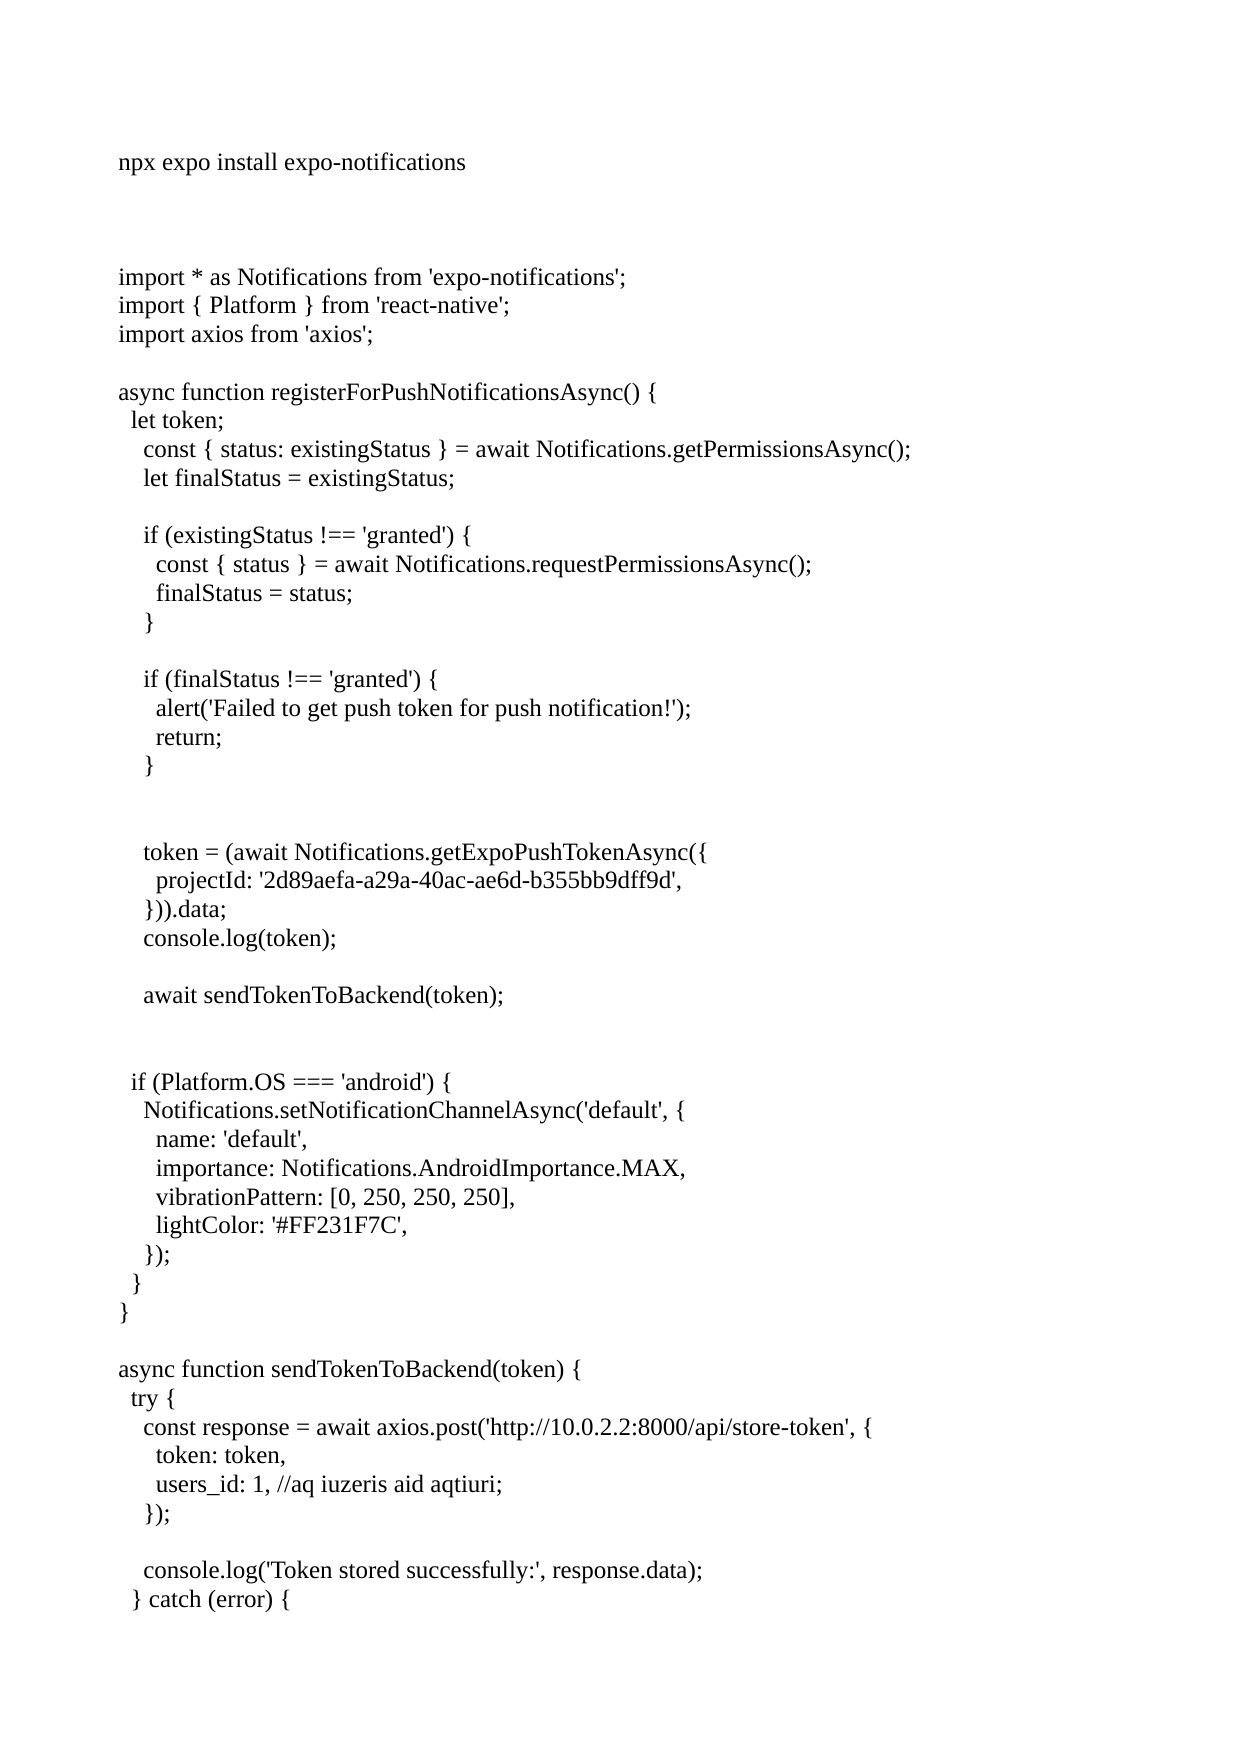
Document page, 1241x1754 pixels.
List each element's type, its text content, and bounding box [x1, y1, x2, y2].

text Notifications.setNotificationChannelAsync('default', { [118, 1096, 1122, 1124]
text } [118, 607, 1122, 636]
text } [118, 1297, 1122, 1326]
text vibrationPattern: [0, 250, 250, 250], [118, 1182, 1122, 1211]
text return; [118, 722, 1122, 751]
text } catch (error) { [118, 1584, 1122, 1613]
text users_id: 1, //aq iuzeris aid aqtiuri; [118, 1469, 1122, 1498]
text async function registerForPushNotificationsAsync() { [118, 348, 1122, 406]
text if (Platform.OS === 'android') { [118, 1067, 1122, 1096]
text const { status } = await Notifications.requestPermissionsAsync(); [118, 549, 1122, 578]
text finalStatus = status; [118, 578, 1122, 607]
text token = (await Notifications.getExpoPushTokenAsync({ [118, 837, 1122, 866]
text try { [118, 1383, 1122, 1412]
text async function sendTokenToBackend(token) { [118, 1354, 1122, 1383]
text let token; [118, 406, 1122, 434]
text await sendTokenToBackend(token); [118, 981, 1122, 1009]
text }); [118, 1239, 1122, 1268]
text if (existingStatus !== 'granted') { [118, 521, 1122, 549]
text projectId: '2d89aefa-a29a-40ac-ae6d-b355bb9dff9d', [118, 866, 1122, 894]
text console.log(token); [118, 923, 1122, 952]
text } [118, 1268, 1122, 1297]
text if (finalStatus !== 'granted') { [118, 664, 1122, 693]
text import axios from 'axios'; [118, 319, 1122, 348]
text })).data; [118, 894, 1122, 923]
text lightColor: '#FF231F7C', [118, 1211, 1122, 1239]
text } [118, 751, 1122, 779]
text console.log('Token stored successfully:', response.data); [118, 1556, 1122, 1584]
text npx expo install expo-notifications [118, 147, 1122, 204]
text import { Platform } from 'react-native'; [118, 291, 1122, 319]
text const { status: existingStatus } = await Notifications.getPermissionsAsync(); [118, 434, 1122, 463]
text const response = await axios.post('http://10.0.2.2:8000/api/store-token', { [118, 1412, 1122, 1441]
text importance: Notifications.AndroidImportance.MAX, [118, 1153, 1122, 1182]
text alert('Failed to get push token for push notification!'); [118, 693, 1122, 722]
text token: token, [118, 1441, 1122, 1469]
text name: 'default', [118, 1124, 1122, 1153]
text let finalStatus = existingStatus; [118, 463, 1122, 492]
text }); [118, 1498, 1122, 1527]
text import * as Notifications from 'expo-notifications'; [118, 262, 1122, 291]
